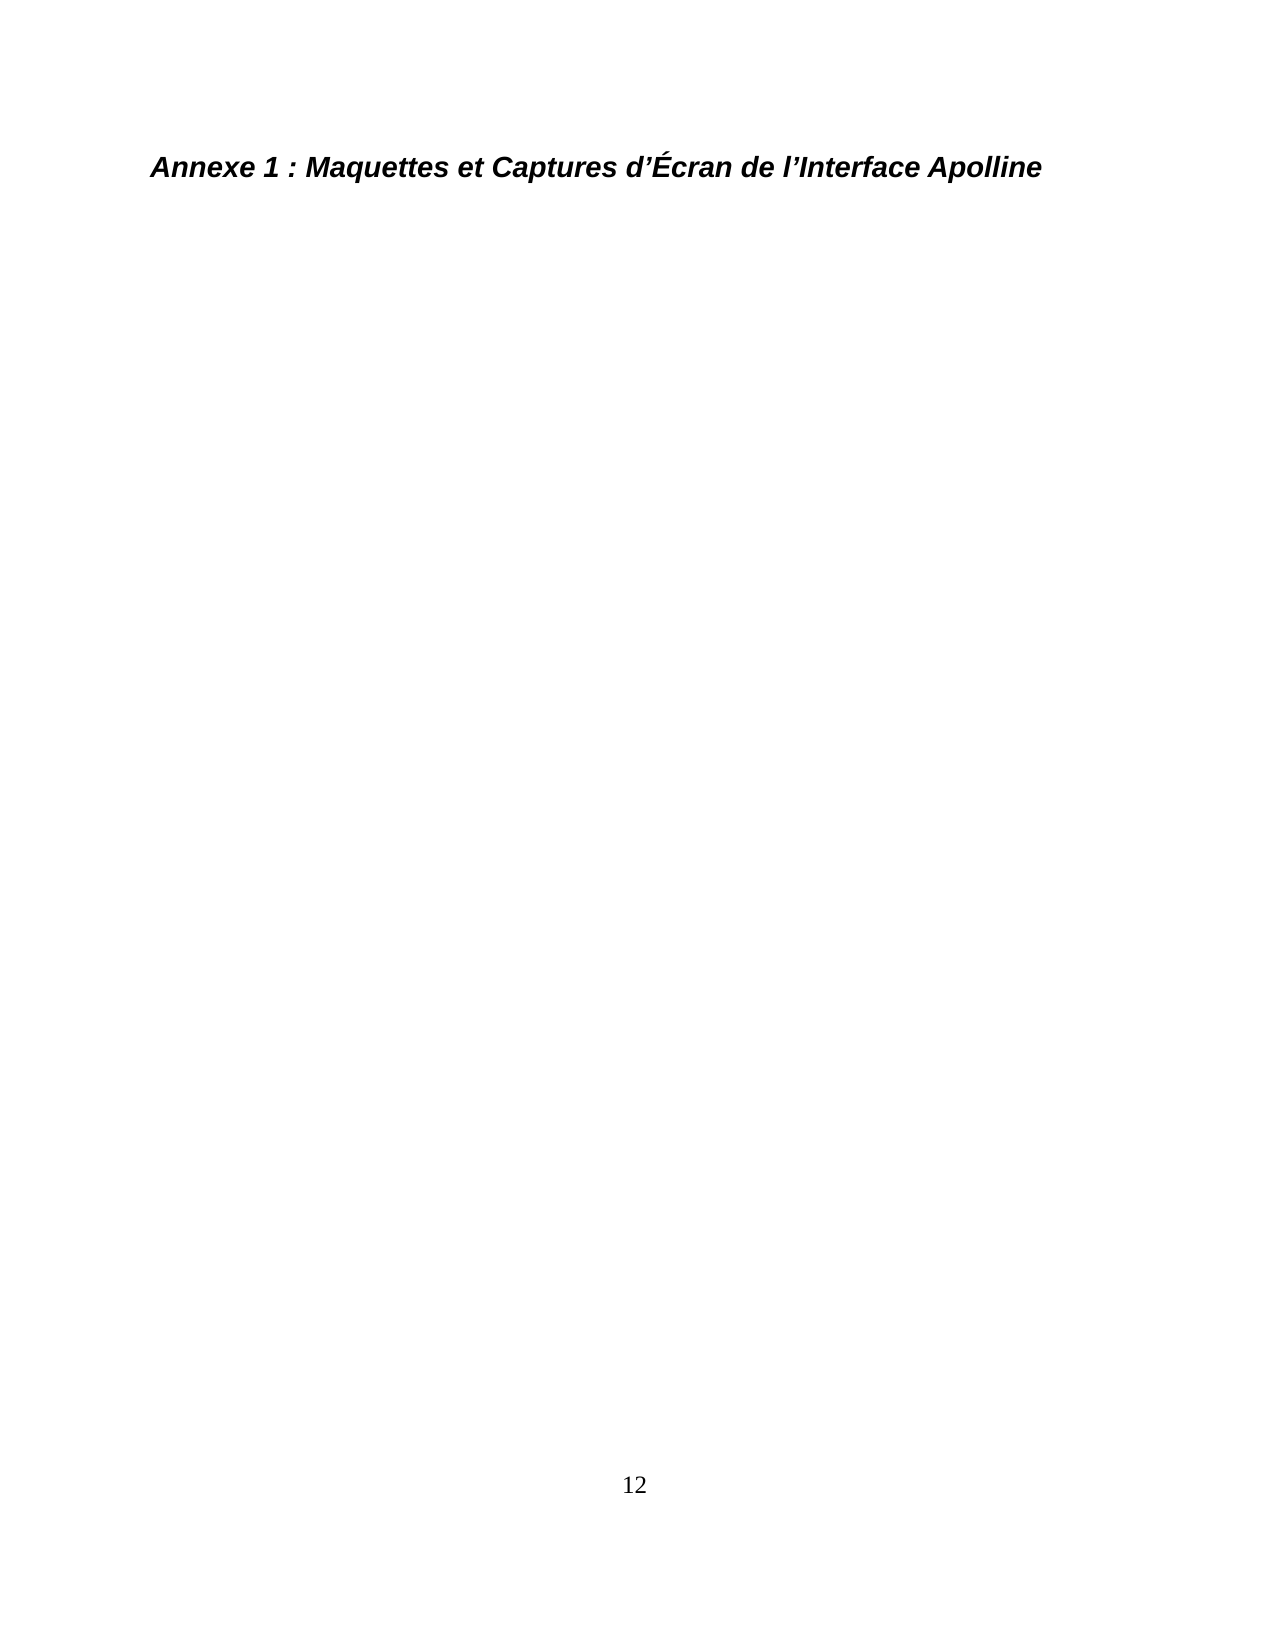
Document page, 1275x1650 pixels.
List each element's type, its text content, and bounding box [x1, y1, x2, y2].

subtitle Annexe 1 : Maquettes et Captures d’Écran de l’Interface Apolline [150, 150, 1125, 183]
